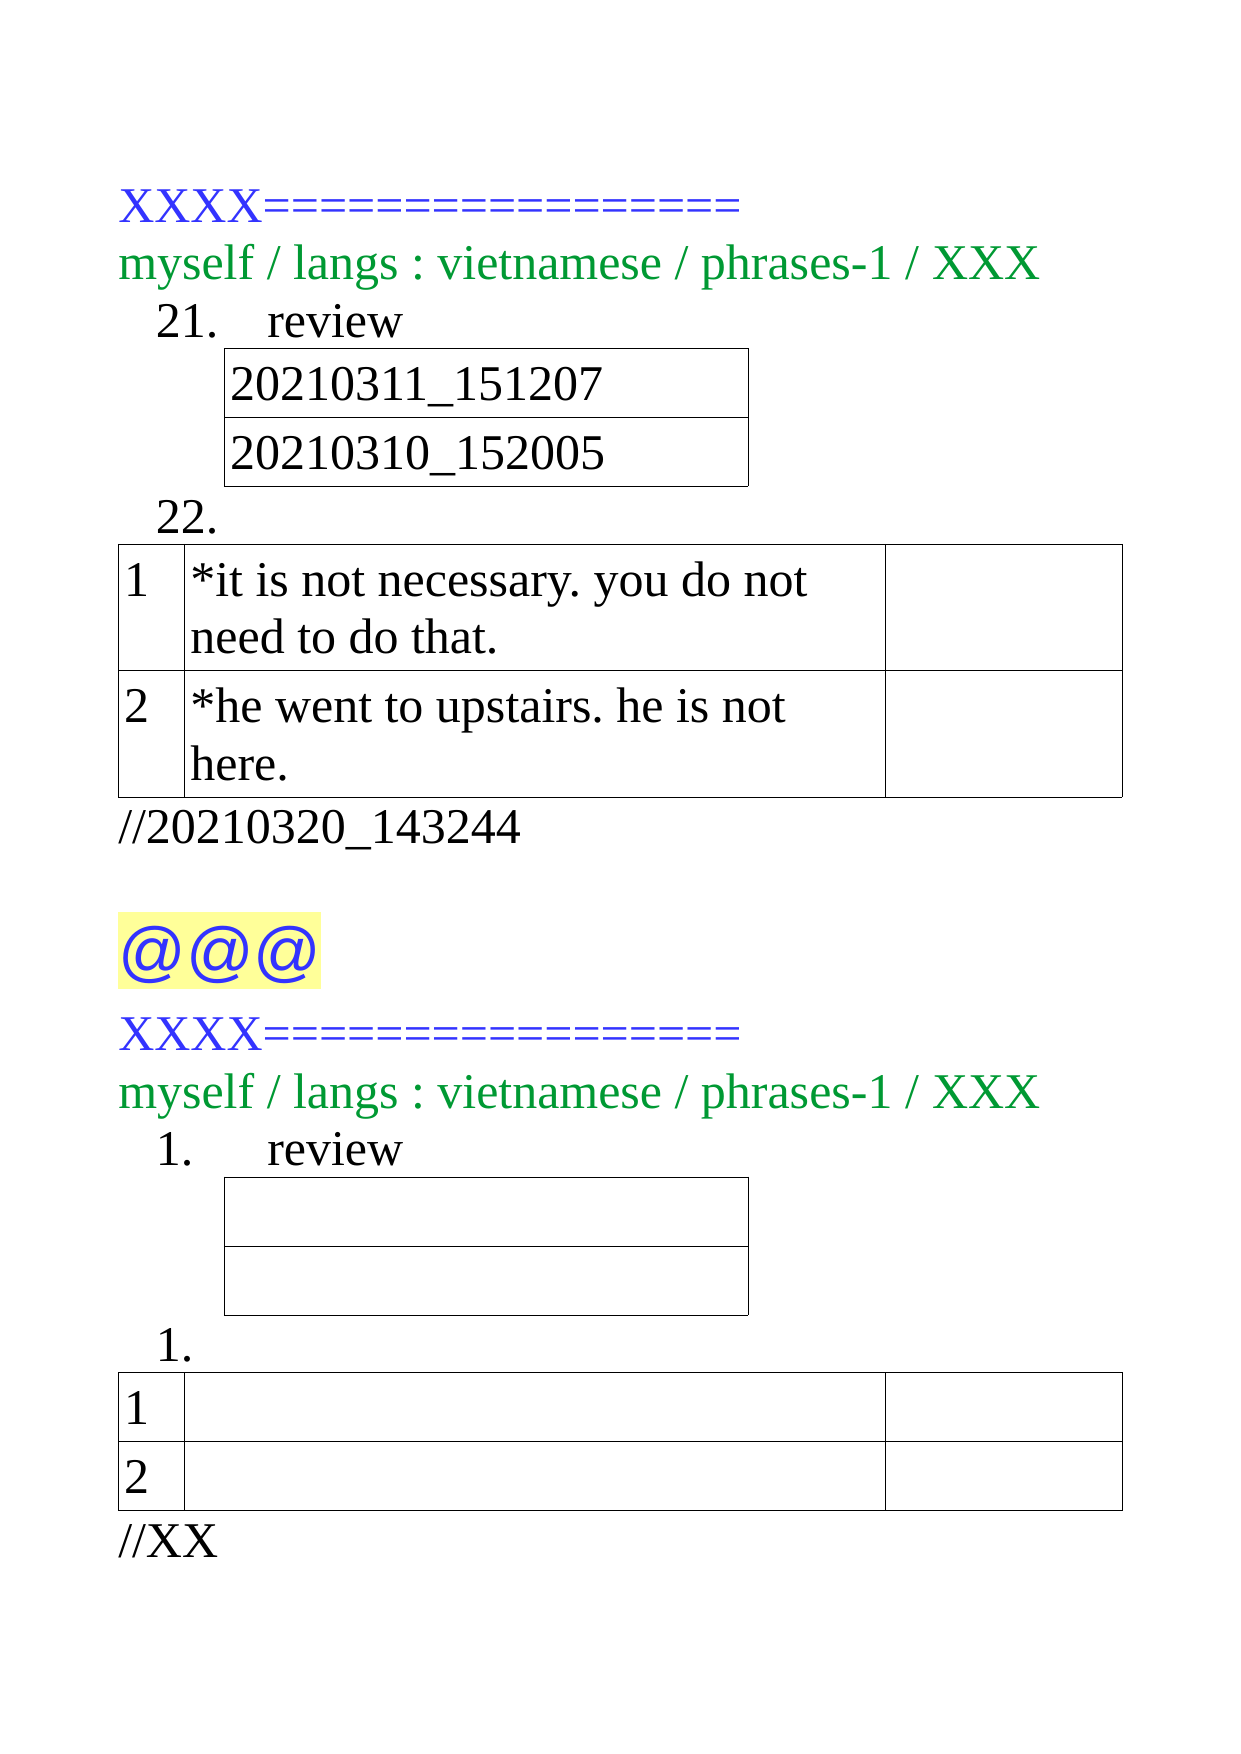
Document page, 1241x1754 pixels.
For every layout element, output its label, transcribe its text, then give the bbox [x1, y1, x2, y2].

table_cell [225, 1247, 748, 1315]
table_cell 2 [119, 1442, 184, 1510]
text //20210320_143244 [118, 798, 1122, 854]
text //XX [118, 1511, 1122, 1568]
table_cell [185, 1442, 885, 1510]
table_header 1 [119, 545, 184, 670]
table_cell [886, 671, 1122, 797]
table_header 20210311_151207 [225, 349, 748, 417]
text @@@ [118, 912, 1122, 989]
table_cell 20210310_152005 [225, 418, 748, 486]
list review [156, 1119, 1122, 1177]
table_header [886, 1373, 1122, 1441]
text myself / langs : vietnamese / phrases-1 / XXX [118, 1062, 1122, 1119]
table_header [225, 1178, 748, 1246]
text XXXX================= [118, 176, 1122, 233]
table_header *it is not necessary. you do not need to do that. [185, 545, 885, 670]
table_header 1 [119, 1373, 184, 1441]
table_cell 2 [119, 671, 184, 797]
table_header [185, 1373, 885, 1441]
table_cell [886, 1442, 1122, 1510]
text XXXX================= [118, 1004, 1122, 1062]
table_cell *he went to upstairs. he is not here. [185, 671, 885, 797]
table_header [886, 545, 1122, 670]
text myself / langs : vietnamese / phrases-1 / XXX [118, 233, 1122, 291]
list review [156, 291, 1122, 348]
